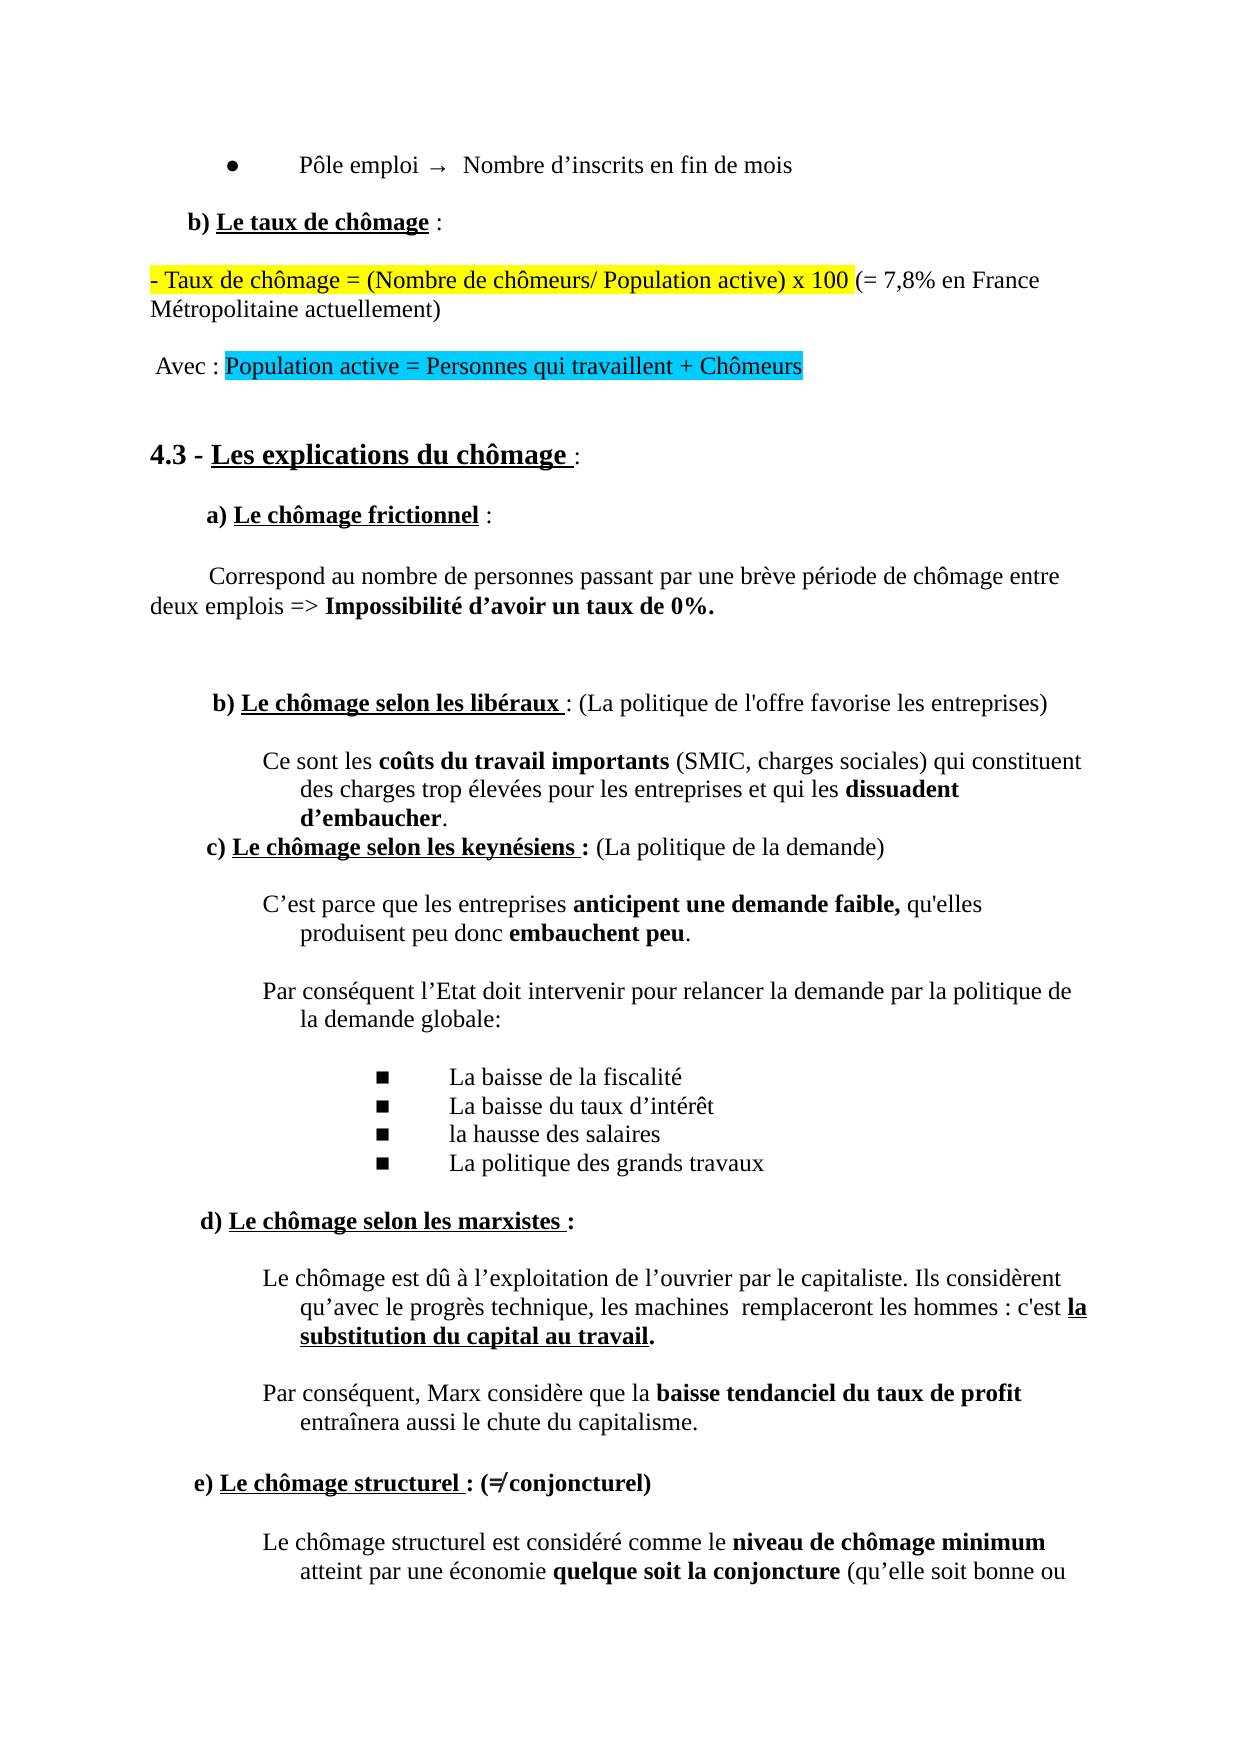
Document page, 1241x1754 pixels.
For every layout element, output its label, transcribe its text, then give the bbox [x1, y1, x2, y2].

text c) Le chômage selon les keynésiens : (La politique de la demande) [150, 832, 1090, 861]
list La politique des grands travaux [375, 1148, 1090, 1177]
text 4.3 - Les explications du chômage : [150, 437, 1090, 471]
text Par conséquent, Marx considère que la baisse tendanciel du taux de profit entraînera aussi le chute du capitalisme. [262, 1378, 1090, 1436]
text Ce sont les coûts du travail importants (SMIC, charges sociales) qui constituent des charges trop élevées pour les entreprises et qui les dissuadent d’embaucher. [262, 746, 1090, 832]
text Le chômage structurel est considéré comme le niveau de chômage minimum atteint par une économie quelque soit la conjoncture (qu’elle soit bonne ou [262, 1527, 1090, 1585]
text a) Le chômage frictionnel : [150, 500, 1090, 528]
text Par conséquent l’Etat doit intervenir pour relancer la demande par la politique de la demande globale: [262, 976, 1090, 1033]
text C’est parce que les entreprises anticipent une demande faible, qu'elles produisent peu donc embauchent peu. [262, 889, 1090, 947]
text Correspond au nombre de personnes passant par une brève période de chômage entre deux emplois => Impossibilité d’avoir un taux de 0%. [150, 557, 1090, 620]
text Le chômage est dû à l’exploitation de l’ouvrier par le capitaliste. Ils considèrent qu’avec le progrès technique, les machines remplaceront les hommes : c'est la substitution du capital au travail. [262, 1263, 1090, 1349]
text e) Le chômage structurel : (≠ conjoncturel) [150, 1464, 1090, 1498]
list la hausse des salaires [375, 1119, 1090, 1148]
text b) Le chômage selon les libéraux : (La politique de l'offre favorise les entreprises) [150, 688, 1090, 717]
text b) Le taux de chômage : [187, 207, 1090, 236]
list La baisse de la fiscalité [375, 1062, 1090, 1091]
list Pôle emploi → Nombre d’inscrits en fin de mois [225, 150, 1090, 179]
list La baisse du taux d’intérêt [375, 1091, 1090, 1119]
text Avec : Population active = Personnes qui travaillent + Chômeurs [150, 351, 1090, 380]
text d) Le chômage selon les marxistes : [150, 1206, 1090, 1234]
text - Taux de chômage = (Nombre de chômeurs/ Population active) x 100 (= 7,8% en France Métropolitaine actuellement) [150, 265, 1090, 322]
